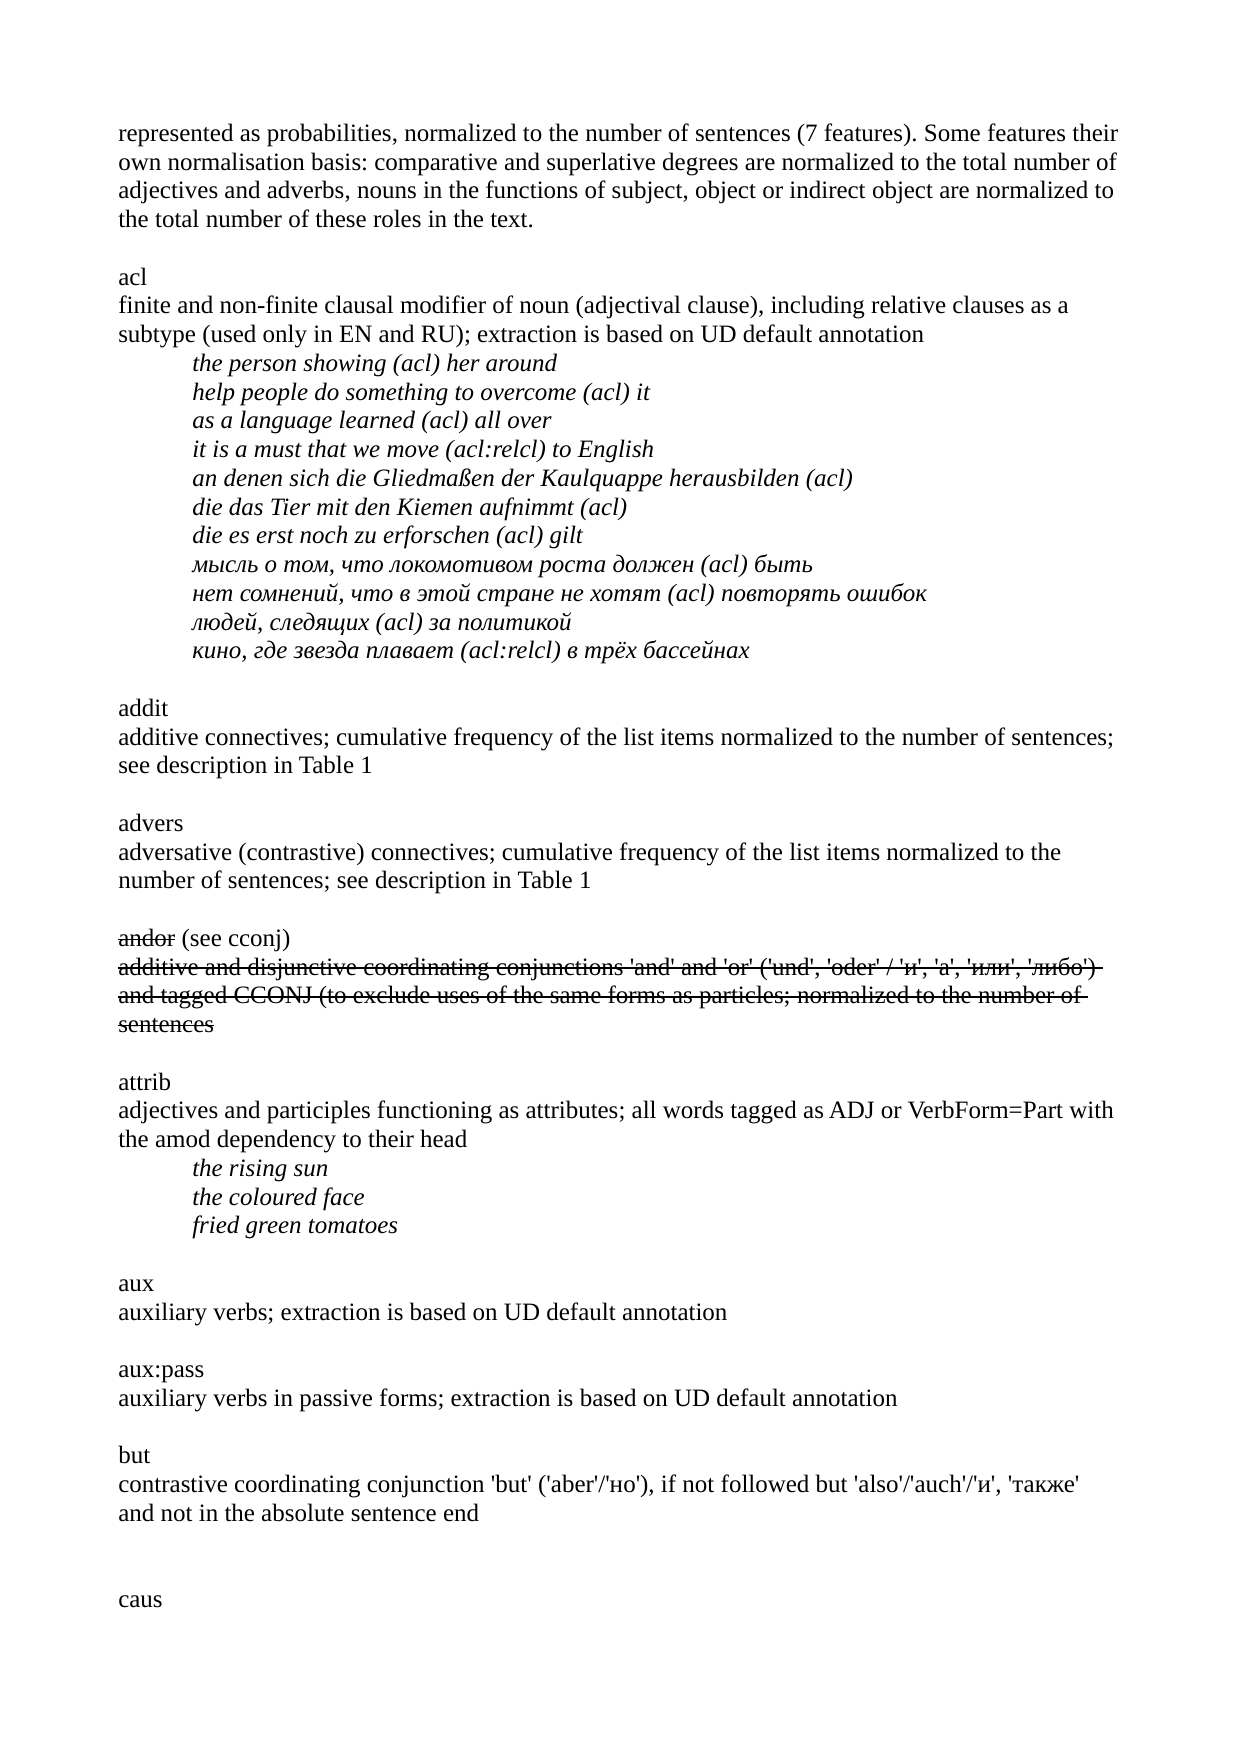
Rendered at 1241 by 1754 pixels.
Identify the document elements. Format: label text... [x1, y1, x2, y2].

text die das Tier mit den Kiemen aufnimmt (acl) [192, 492, 1122, 521]
text attrib [118, 1067, 1122, 1096]
text людей, следящих (acl) за политикой [192, 607, 1122, 636]
text the coloured face [192, 1182, 1122, 1211]
text andor (see cconj) [118, 923, 1122, 952]
text auxiliary verbs; extraction is based on UD default annotation [118, 1297, 1122, 1326]
text addit [118, 693, 1122, 722]
text caus [118, 1584, 1122, 1613]
text additive connectives; cumulative frequency of the list items normalized to the number of sentences; see description in Table 1 [118, 722, 1122, 779]
text aux:pass [118, 1354, 1122, 1383]
text advers [118, 808, 1122, 837]
text adjectives and participles functioning as attributes; all words tagged as ADJ or VerbForm=Part with the amod dependency to their head [118, 1096, 1122, 1153]
text it is a must that we move (acl:relcl) to English [192, 434, 1122, 463]
text кино, где звезда плавает (acl:relcl) в трёх бассейнах [192, 636, 1122, 664]
text acl [118, 262, 1122, 291]
text the rising sun [192, 1153, 1122, 1182]
text adversative (contrastive) connectives; cumulative frequency of the list items normalized to the number of sentences; see description in Table 1 [118, 837, 1122, 894]
text as a language learned (acl) all over [192, 406, 1122, 434]
text an denen sich die Gliedmaßen der Kaulquappe herausbilden (acl) [192, 463, 1122, 492]
text aux [118, 1268, 1122, 1297]
text finite and non-finite clausal modifier of noun (adjectival clause), including relative clauses as a subtype (used only in EN and RU); extraction is based on UD default annotation [118, 291, 1122, 348]
text нет сомнений, что в этой стране не хотят (acl) повторять ошибок [192, 578, 1122, 607]
text мысль о том, что локомотивом роста должен (acl) быть [192, 549, 1122, 578]
text help people do something to overcome (acl) it [192, 377, 1122, 406]
text the person showing (acl) her around [192, 348, 1122, 377]
text but [118, 1441, 1122, 1469]
text fried green tomatoes [192, 1211, 1122, 1239]
text contrastive coordinating conjunction 'but' ('aber'/'но'), if not followed but 'also'/'auch'/'и', 'также' and not in the absolute sentence end [118, 1469, 1122, 1527]
text die es erst noch zu erforschen (acl) gilt [192, 521, 1122, 549]
text additive and disjunctive coordinating conjunctions 'and' and 'or' ('und', 'oder' / 'и', 'а', 'или', 'либо') and tagged CCONJ (to exclude uses of the same forms as particles; normalized to the number of sentences [118, 952, 1122, 1038]
text auxiliary verbs in passive forms; extraction is based on UD default annotation [118, 1383, 1122, 1412]
text represented as probabilities, normalized to the number of sentences (7 features). Some features their own normalisation basis: comparative and superlative degrees are normalized to the total number of adjectives and adverbs, nouns in the functions of subject, object or indirect object are normalized to the total number of these roles in the text. [118, 118, 1122, 233]
